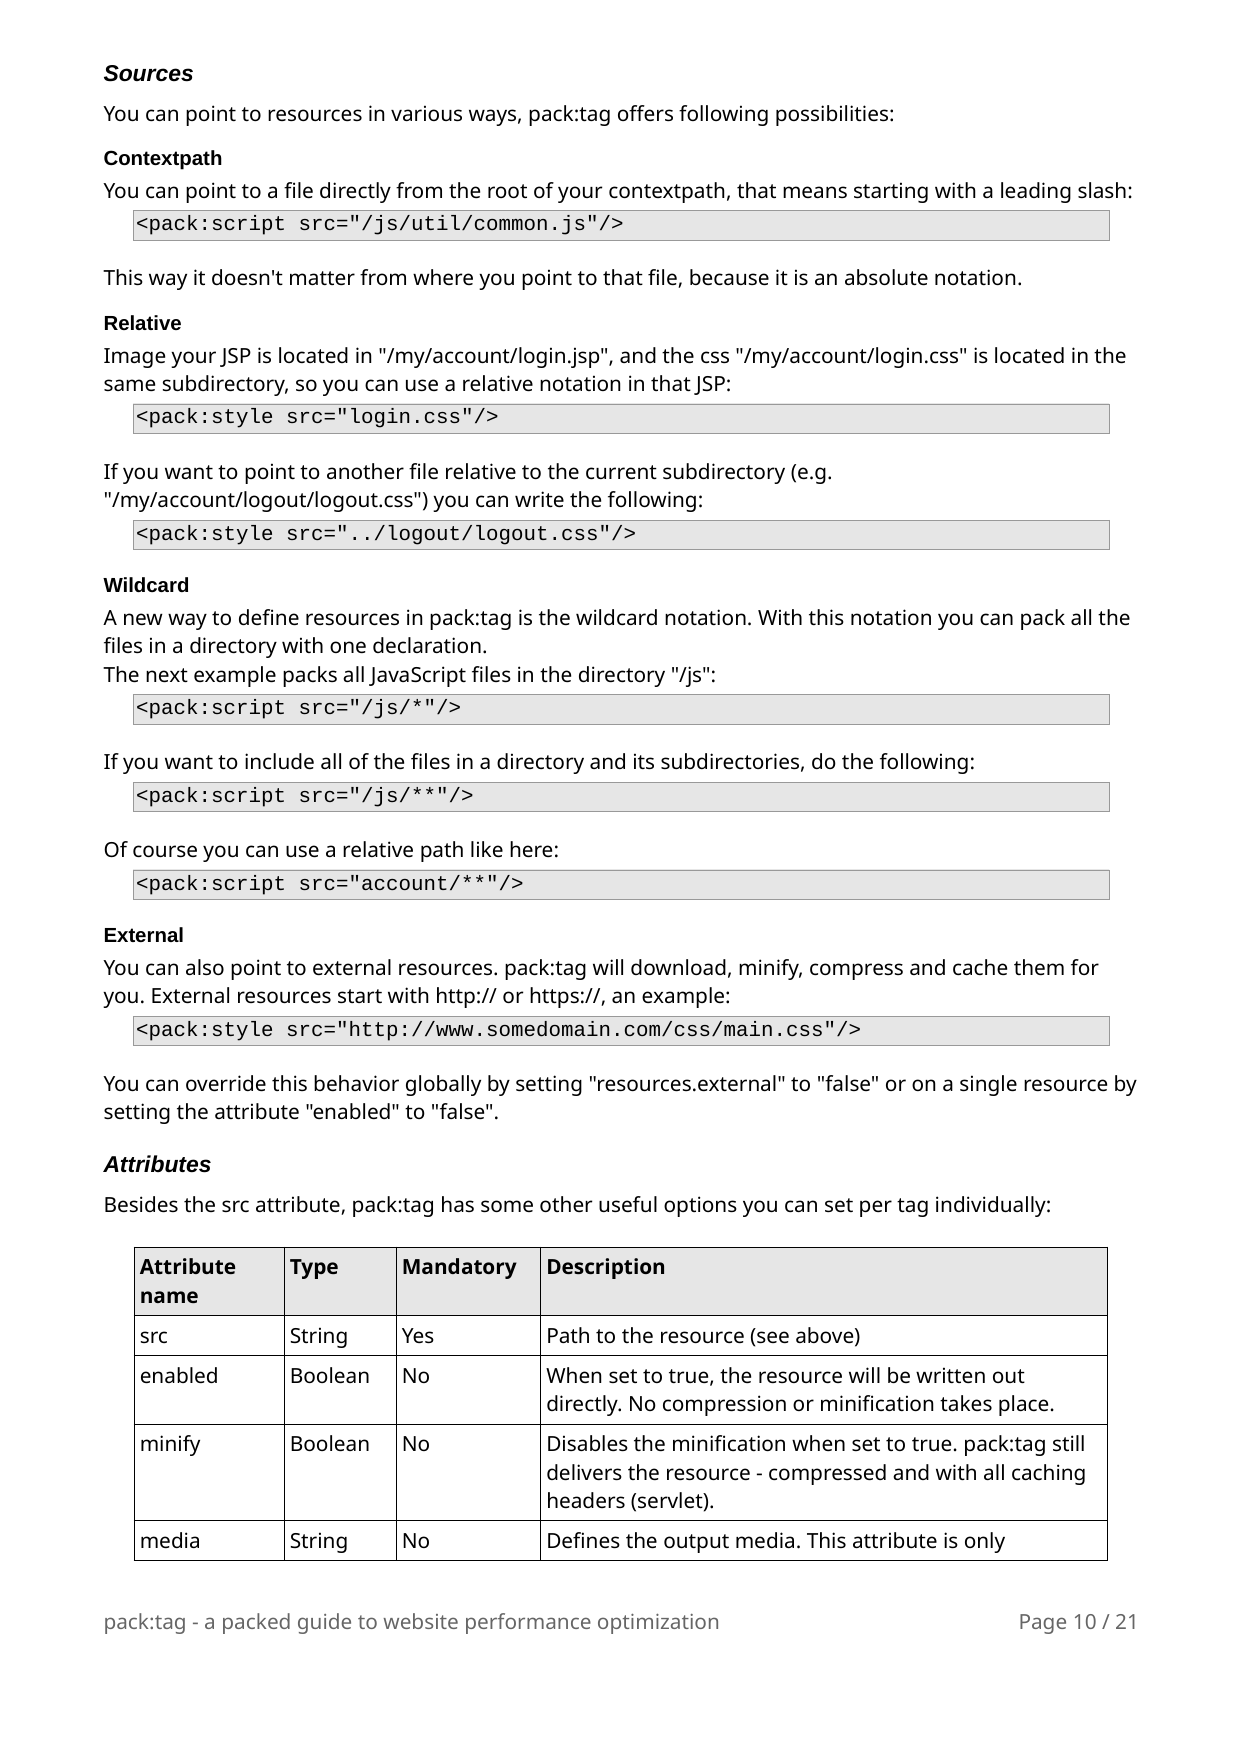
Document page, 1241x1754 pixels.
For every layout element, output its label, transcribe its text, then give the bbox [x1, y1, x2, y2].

text You can also point to external resources. pack:tag will download, minify, compress and cache them for you. External resources start with http:// or https://, an example: [103, 953, 1139, 1010]
table_cell Yes [397, 1316, 540, 1355]
table_header Description [541, 1248, 1107, 1315]
text If you want to point to another file relative to the current subdirectory (e.g. "/my/account/logout/logout.css") you can write the following: [103, 457, 1139, 514]
text You can override this behavior globally by setting "resources.external" to "false" or on a single resource by setting the attribute "enabled" to "false". [103, 1069, 1139, 1126]
table_cell When set to true, the resource will be written out directly. No compression or minification takes place. [541, 1356, 1107, 1423]
table_cell String [285, 1316, 396, 1355]
table_cell src [135, 1316, 284, 1355]
table_header Attribute name [135, 1248, 284, 1315]
table_cell Boolean [285, 1425, 396, 1520]
table_cell Boolean [285, 1356, 396, 1423]
subtitle Relative [103, 311, 1139, 334]
table_header Type [285, 1248, 396, 1315]
text <pack:script src="/js/**"/> [134, 783, 1109, 811]
subtitle Sources [103, 60, 1139, 86]
subtitle External [103, 923, 1139, 946]
subtitle Wildcard [103, 573, 1139, 596]
table_cell Disables the minification when set to true. pack:tag still delivers the resource - compressed and with all caching headers (servlet). [541, 1425, 1107, 1520]
table_cell No [397, 1521, 540, 1560]
text A new way to define resources in pack:tag is the wildcard notation. With this notation you can pack all the files in a directory with one declaration. [103, 603, 1139, 660]
table_cell No [397, 1425, 540, 1520]
table_cell media [135, 1521, 284, 1560]
subtitle Attributes [103, 1151, 1139, 1177]
text <pack:script src="/js/*"/> [134, 695, 1109, 724]
text You can point to resources in various ways, pack:tag offers following possibilities: [103, 99, 1139, 127]
text You can point to a file directly from the root of your contextpath, that means starting with a leading slash: [103, 176, 1139, 204]
table_header Mandatory [397, 1248, 540, 1315]
text Image your JSP is located in "/my/account/login.jsp", and the css "/my/account/login.css" is located in the same subdirectory, so you can use a relative notation in that JSP: [103, 341, 1139, 398]
text If you want to include all of the files in a directory and its subdirectories, do the following: [103, 747, 1139, 776]
table_cell String [285, 1521, 396, 1560]
text This way it doesn't matter from where you point to that file, because it is an absolute notation. [103, 263, 1139, 292]
text <pack:style src="../logout/logout.css"/> [134, 521, 1109, 549]
text <pack:style src="login.css"/> [134, 405, 1109, 433]
text Besides the src attribute, pack:tag has some other useful options you can set per tag individually: [103, 1190, 1139, 1218]
text <pack:script src="/js/util/common.js"/> [134, 211, 1109, 240]
table_cell Defines the output media. This attribute is only [541, 1521, 1107, 1560]
table_cell minify [135, 1425, 284, 1520]
subtitle Contextpath [103, 146, 1139, 169]
table_cell No [397, 1356, 540, 1423]
text <pack:script src="account/**"/> [134, 871, 1109, 899]
text Of course you can use a relative path like here: [103, 835, 1139, 864]
text The next example packs all JavaScript files in the directory "/js": [103, 660, 1139, 688]
table_cell enabled [135, 1356, 284, 1423]
table_cell Path to the resource (see above) [541, 1316, 1107, 1355]
text <pack:style src="http://www.somedomain.com/css/main.css"/> [134, 1017, 1109, 1045]
